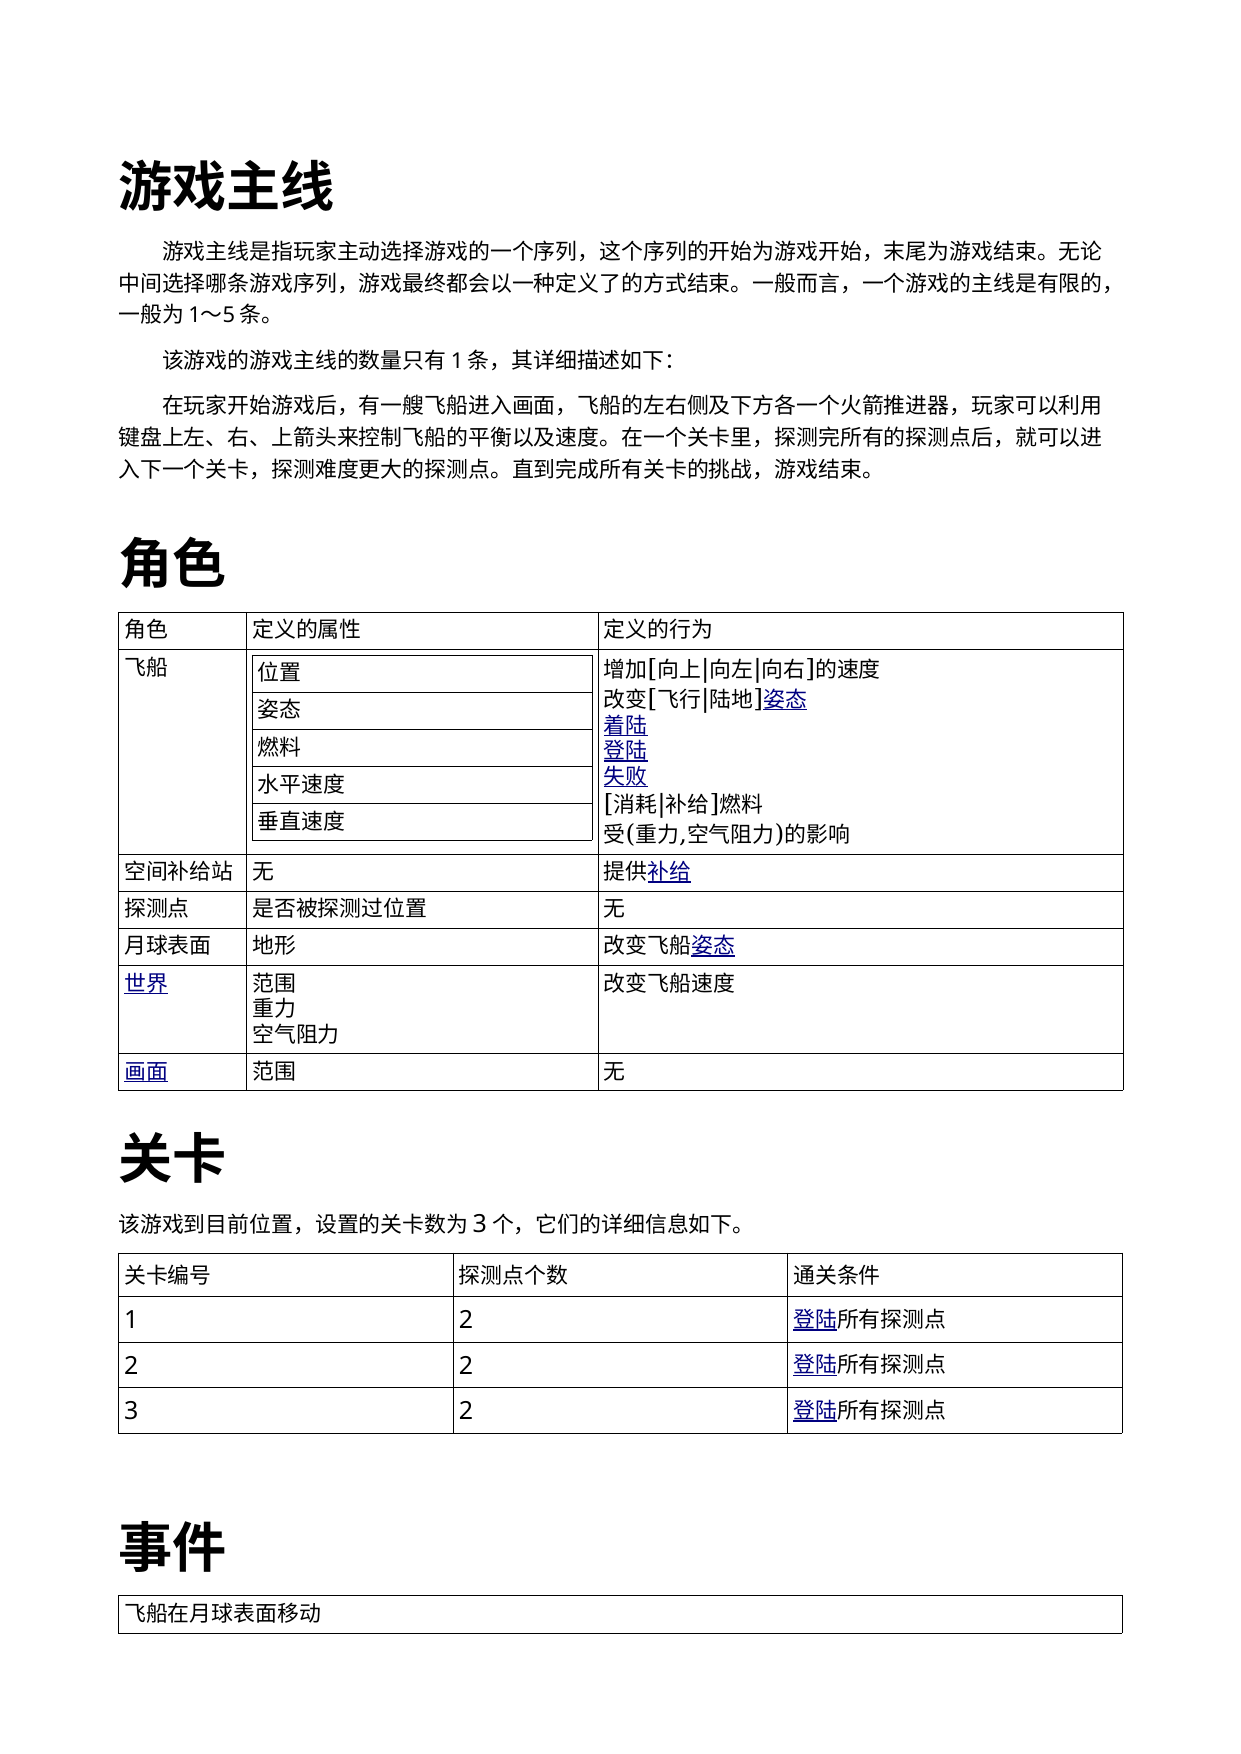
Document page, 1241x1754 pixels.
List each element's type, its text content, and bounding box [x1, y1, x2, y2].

table_cell 垂直速度 [253, 804, 592, 840]
table_cell 2 [454, 1388, 787, 1433]
table_cell 水平速度 [253, 767, 592, 803]
table_cell 提供补给 [599, 855, 1123, 891]
table_cell 登陆所有探测点 [788, 1388, 1122, 1433]
table_cell 无 [599, 892, 1123, 928]
subtitle 角色 [118, 521, 1122, 599]
table_cell 2 [454, 1343, 787, 1387]
table_cell 2 [119, 1343, 453, 1387]
table_cell 2 [454, 1297, 787, 1342]
table_cell 3 [119, 1388, 453, 1433]
text 在玩家开始游戏后，有一艘飞船进入画面，飞船的左右侧及下方各一个火箭推进器，玩家可以利用键盘上左、右、上箭头来控制飞船的平衡以及速度。在一个关卡里，探测完所有的探测点后，就可以进入下一个关卡，探测难度更大的探测点。直到完成所有关卡的挑战，游戏结束。 [118, 388, 1122, 483]
table_cell 无 [599, 1054, 1123, 1090]
subtitle 事件 [118, 1504, 1122, 1583]
table_header 飞船在月球表面移动 [119, 1596, 1122, 1632]
table_cell 登陆所有探测点 [788, 1343, 1122, 1387]
table_cell 改变飞船速度 [599, 966, 1123, 1053]
table_header 关卡编号 [119, 1254, 453, 1296]
table_cell 地形 [247, 929, 598, 965]
table_header 探测点个数 [454, 1254, 787, 1296]
table_cell [247, 650, 598, 854]
table_cell 改变飞船姿态 [599, 929, 1123, 965]
table_cell 无 [247, 855, 598, 891]
table_cell 画面 [119, 1054, 246, 1090]
table_header 定义的属性 [247, 613, 598, 649]
table_cell 姿态 [253, 693, 592, 729]
table_cell 范围 [247, 1054, 598, 1090]
table_header 位置 [253, 656, 592, 692]
table_cell 飞船 [119, 650, 246, 854]
table_cell 空间补给站 [119, 855, 246, 891]
text 该游戏的游戏主线的数量只有1条，其详细描述如下： [118, 342, 1122, 376]
table_header 角色 [119, 613, 246, 649]
table_cell 燃料 [253, 730, 592, 766]
table_header 定义的行为 [599, 613, 1123, 649]
subtitle 关卡 [118, 1115, 1122, 1194]
table_header 通关条件 [788, 1254, 1122, 1296]
table_cell 探测点 [119, 892, 246, 928]
text 游戏主线是指玩家主动选择游戏的一个序列，这个序列的开始为游戏开始，末尾为游戏结束。无论中间选择哪条游戏序列，游戏最终都会以一种定义了的方式结束。一般而言，一个游戏的主线是有限的，一般为1～5条。 [118, 234, 1122, 329]
table_cell 范围 重力 空气阻力 [247, 966, 598, 1053]
text 该游戏到目前位置，设置的关卡数为3个，它们的详细信息如下。 [118, 1206, 1122, 1240]
table_cell 增加[向上|向左|向右]的速度 改变[飞行|陆地]姿态 着陆 登陆 失败 [消耗|补给]燃料 受(重力,空气阻力)的影响 [599, 650, 1123, 854]
table_cell 1 [119, 1297, 453, 1342]
table_cell 登陆所有探测点 [788, 1297, 1122, 1342]
table_cell 是否被探测过位置 [247, 892, 598, 928]
table_cell 月球表面 [119, 929, 246, 965]
table_cell 世界 [119, 966, 246, 1053]
subtitle 游戏主线 [118, 143, 1122, 222]
